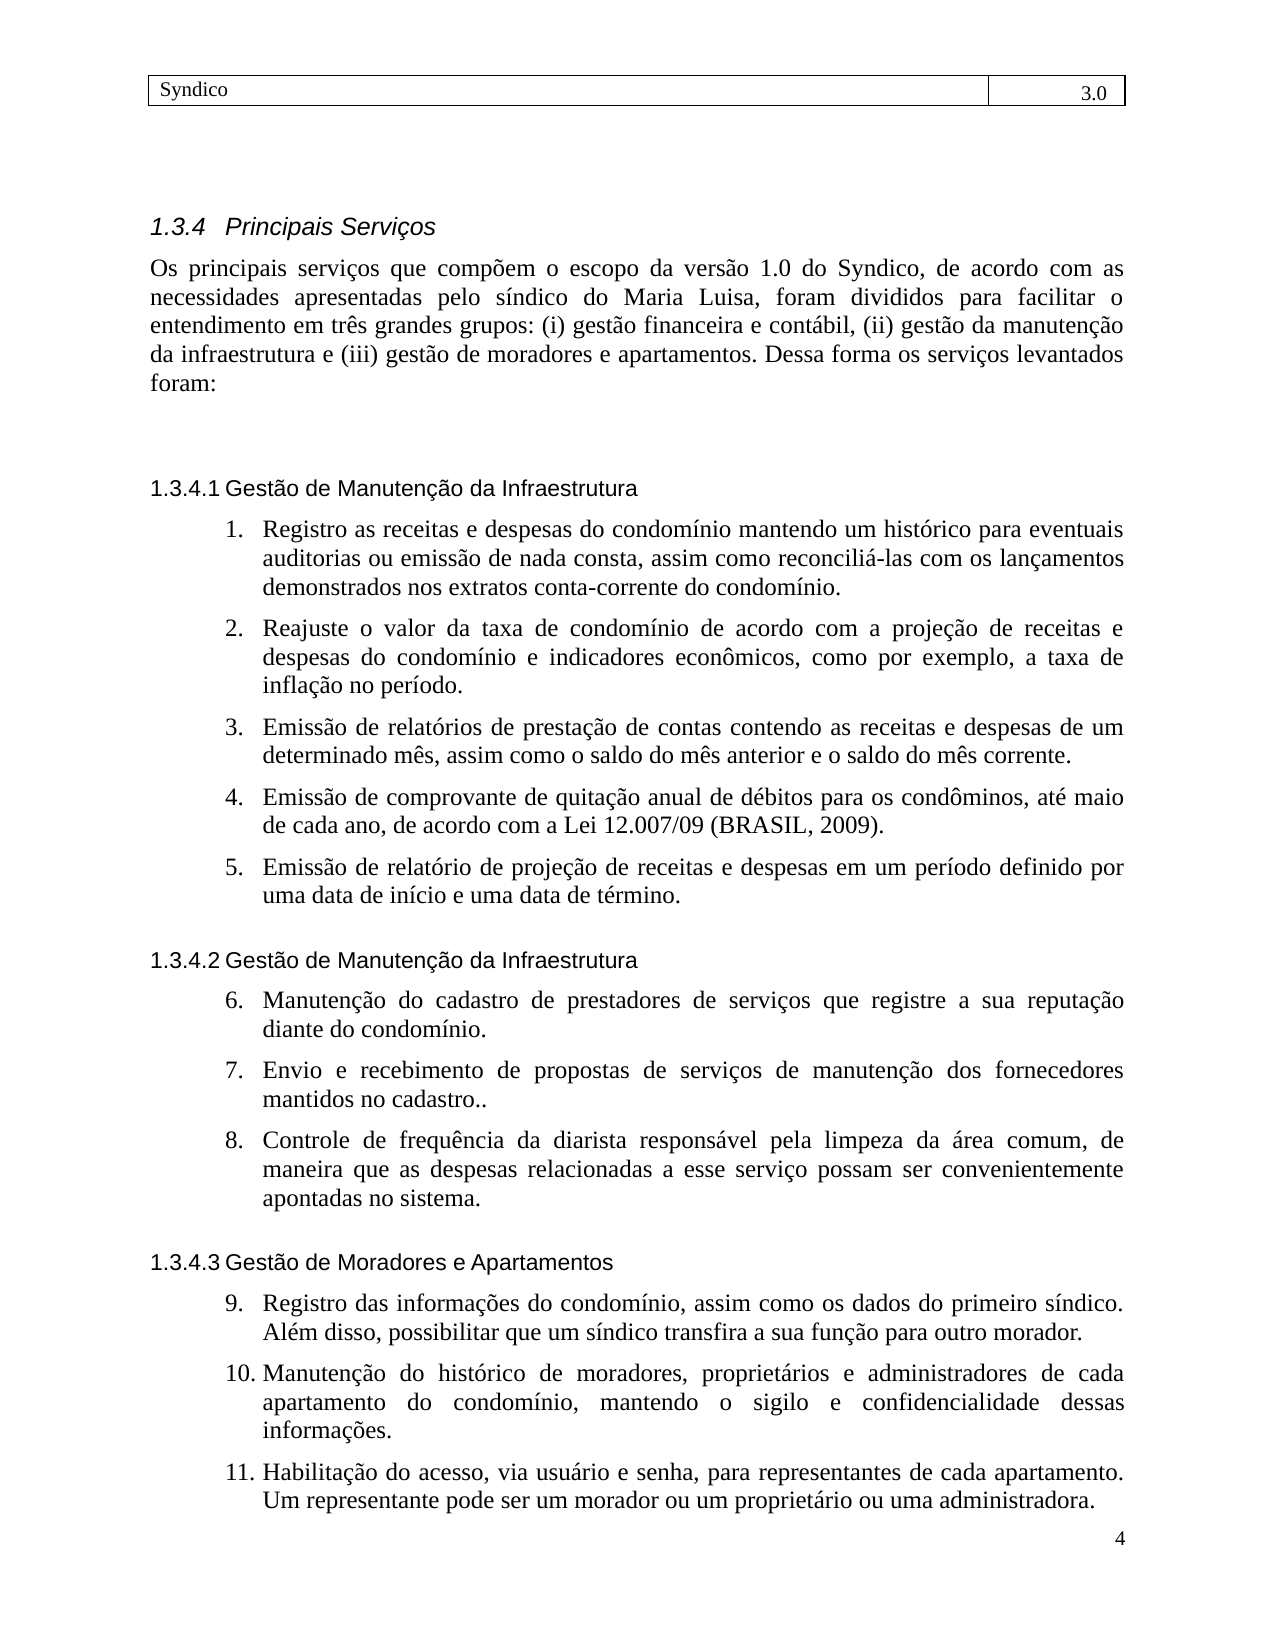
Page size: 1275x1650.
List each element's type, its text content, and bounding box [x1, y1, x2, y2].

list Gestão de Manutenção da Infraestrutura [150, 947, 1125, 973]
list Registro as receitas e despesas do condomínio mantendo um histórico para eventuais auditorias ou emissão de nada consta, assim como reconciliá-las com os lançamentos demonstrados nos extratos conta-corrente do condomínio. [225, 514, 1125, 600]
list Principais Serviços [150, 212, 1125, 240]
list Manutenção do cadastro de prestadores de serviços que registre a sua reputação diante do condomínio. [225, 986, 1125, 1043]
list Registro das informações do condomínio, assim como os dados do primeiro síndico. Além disso, possibilitar que um síndico transfira a sua função para outro morador. [225, 1288, 1125, 1346]
list Emissão de relatórios de prestação de contas contendo as receitas e despesas de um determinado mês, assim como o saldo do mês anterior e o saldo do mês corrente. [225, 712, 1125, 769]
list Emissão de comprovante de quitação anual de débitos para os condôminos, até maio de cada ano, de acordo com a Lei 12.007/09 (BRASIL, 2009). [225, 782, 1125, 839]
list Manutenção do histórico de moradores, proprietários e administradores de cada apartamento do condomínio, mantendo o sigilo e confidencialidade dessas informações. [225, 1358, 1125, 1444]
text Os principais serviços que compõem o escopo da versão 1.0 do Syndico, de acordo com as necessidades apresentadas pelo síndico do Maria Luisa, foram divididos para facilitar o entendimento em três grandes grupos: (i) gestão financeira e contábil, (ii) gestão da manutenção da infraestrutura e (iii) gestão de moradores e apartamentos. Dessa forma os serviços levantados foram: [150, 253, 1125, 397]
list Controle de frequência da diarista responsável pela limpeza da área comum, de maneira que as despesas relacionadas a esse serviço possam ser convenientemente apontadas no sistema. [225, 1126, 1125, 1212]
list Gestão de Moradores e Apartamentos [150, 1249, 1125, 1276]
list Habilitação do acesso, via usuário e senha, para representantes de cada apartamento. Um representante pode ser um morador ou um proprietário ou uma administradora. [225, 1457, 1125, 1514]
list Emissão de relatório de projeção de receitas e despesas em um período definido por uma data de início e uma data de término. [225, 852, 1125, 909]
list Gestão de Manutenção da Infraestrutura [150, 475, 1125, 502]
list Reajuste o valor da taxa de condomínio de acordo com a projeção de receitas e despesas do condomínio e indicadores econômicos, como por exemplo, a taxa de inflação no período. [225, 613, 1125, 699]
list Envio e recebimento de propostas de serviços de manutenção dos fornecedores mantidos no cadastro.. [225, 1056, 1125, 1113]
